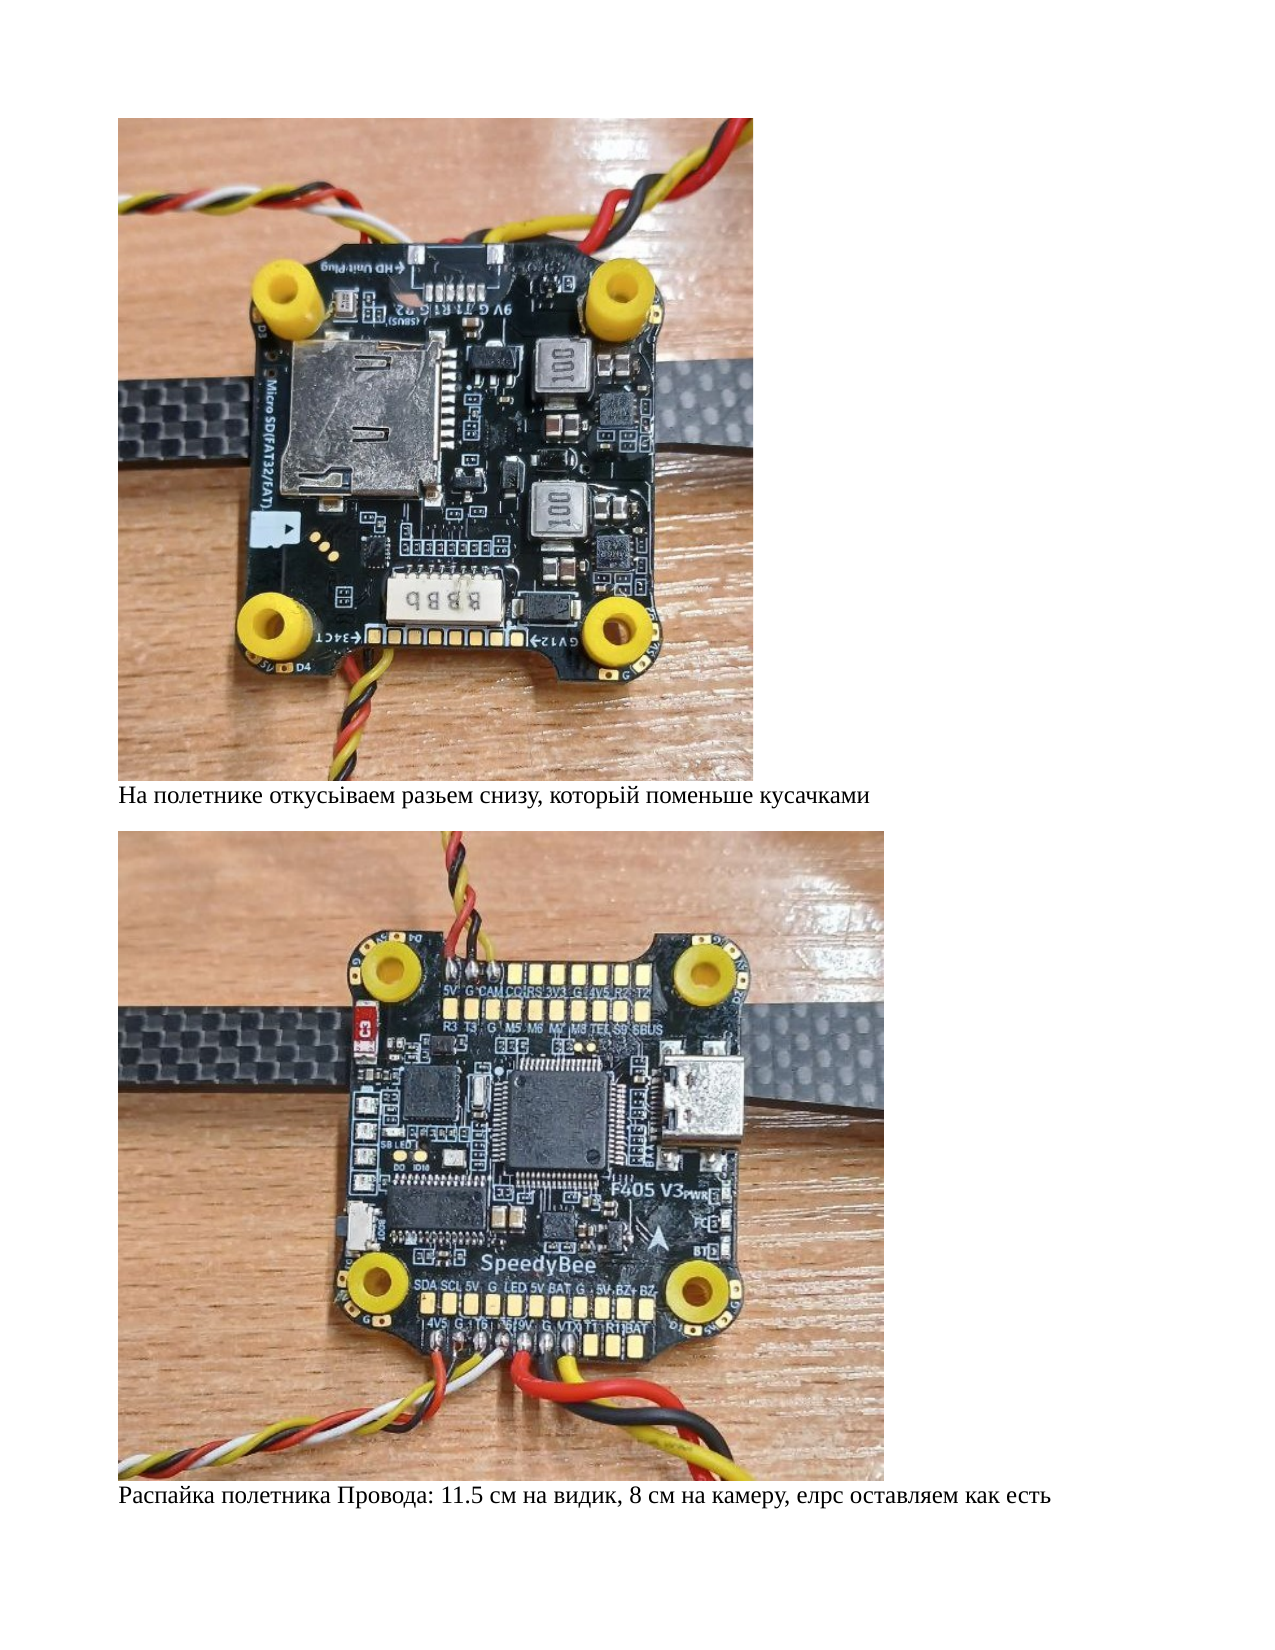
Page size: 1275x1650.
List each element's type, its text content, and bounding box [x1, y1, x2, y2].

picture [118, 118, 754, 781]
picture [118, 831, 884, 1481]
text На полетнике откусьіваем разьем снизу, которьій поменьше кусачками [118, 118, 1157, 809]
text Распайка полетника Провода: 11.5 см на видик, 8 см на камеру, елрс оставляем как есть [118, 809, 1157, 1509]
